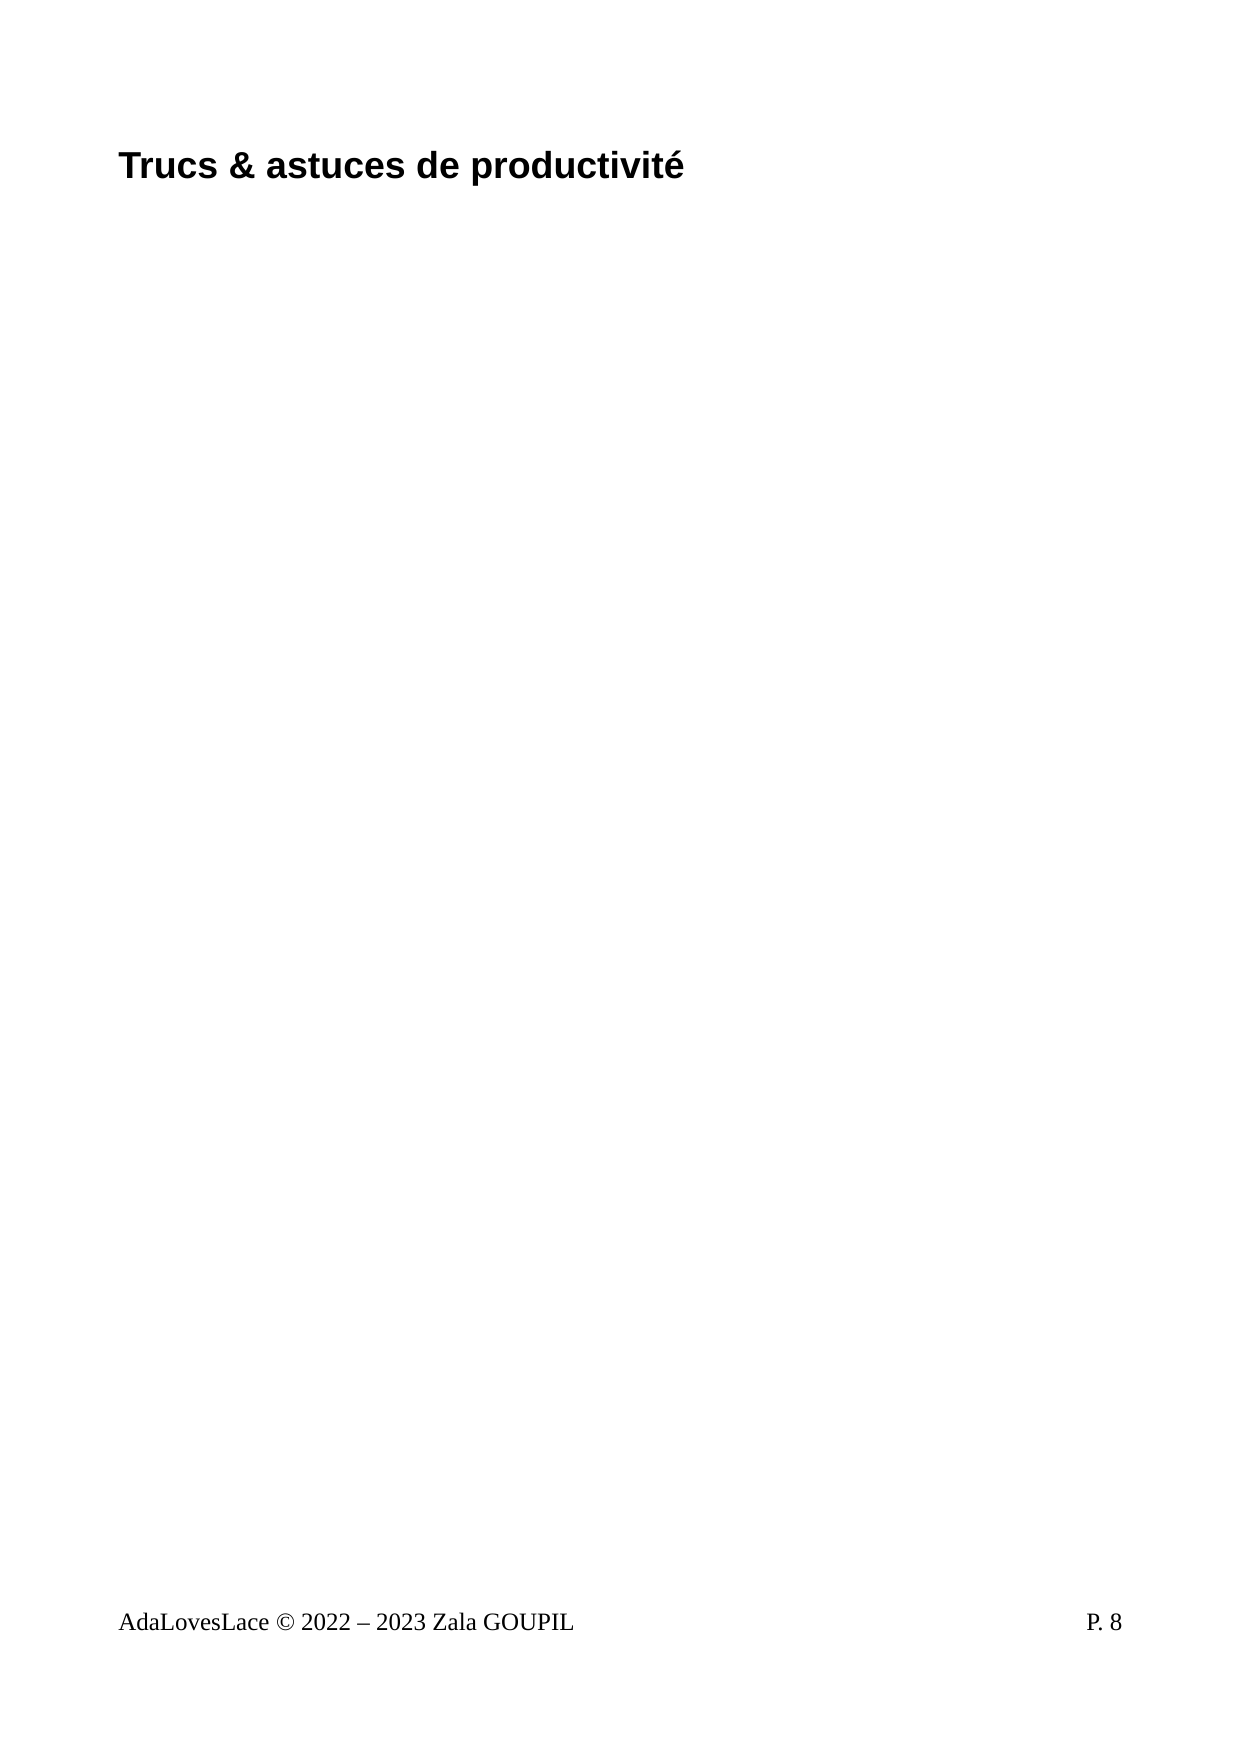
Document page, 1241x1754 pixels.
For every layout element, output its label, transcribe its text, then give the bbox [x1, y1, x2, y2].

subtitle Trucs & astuces de productivité [118, 143, 1122, 186]
